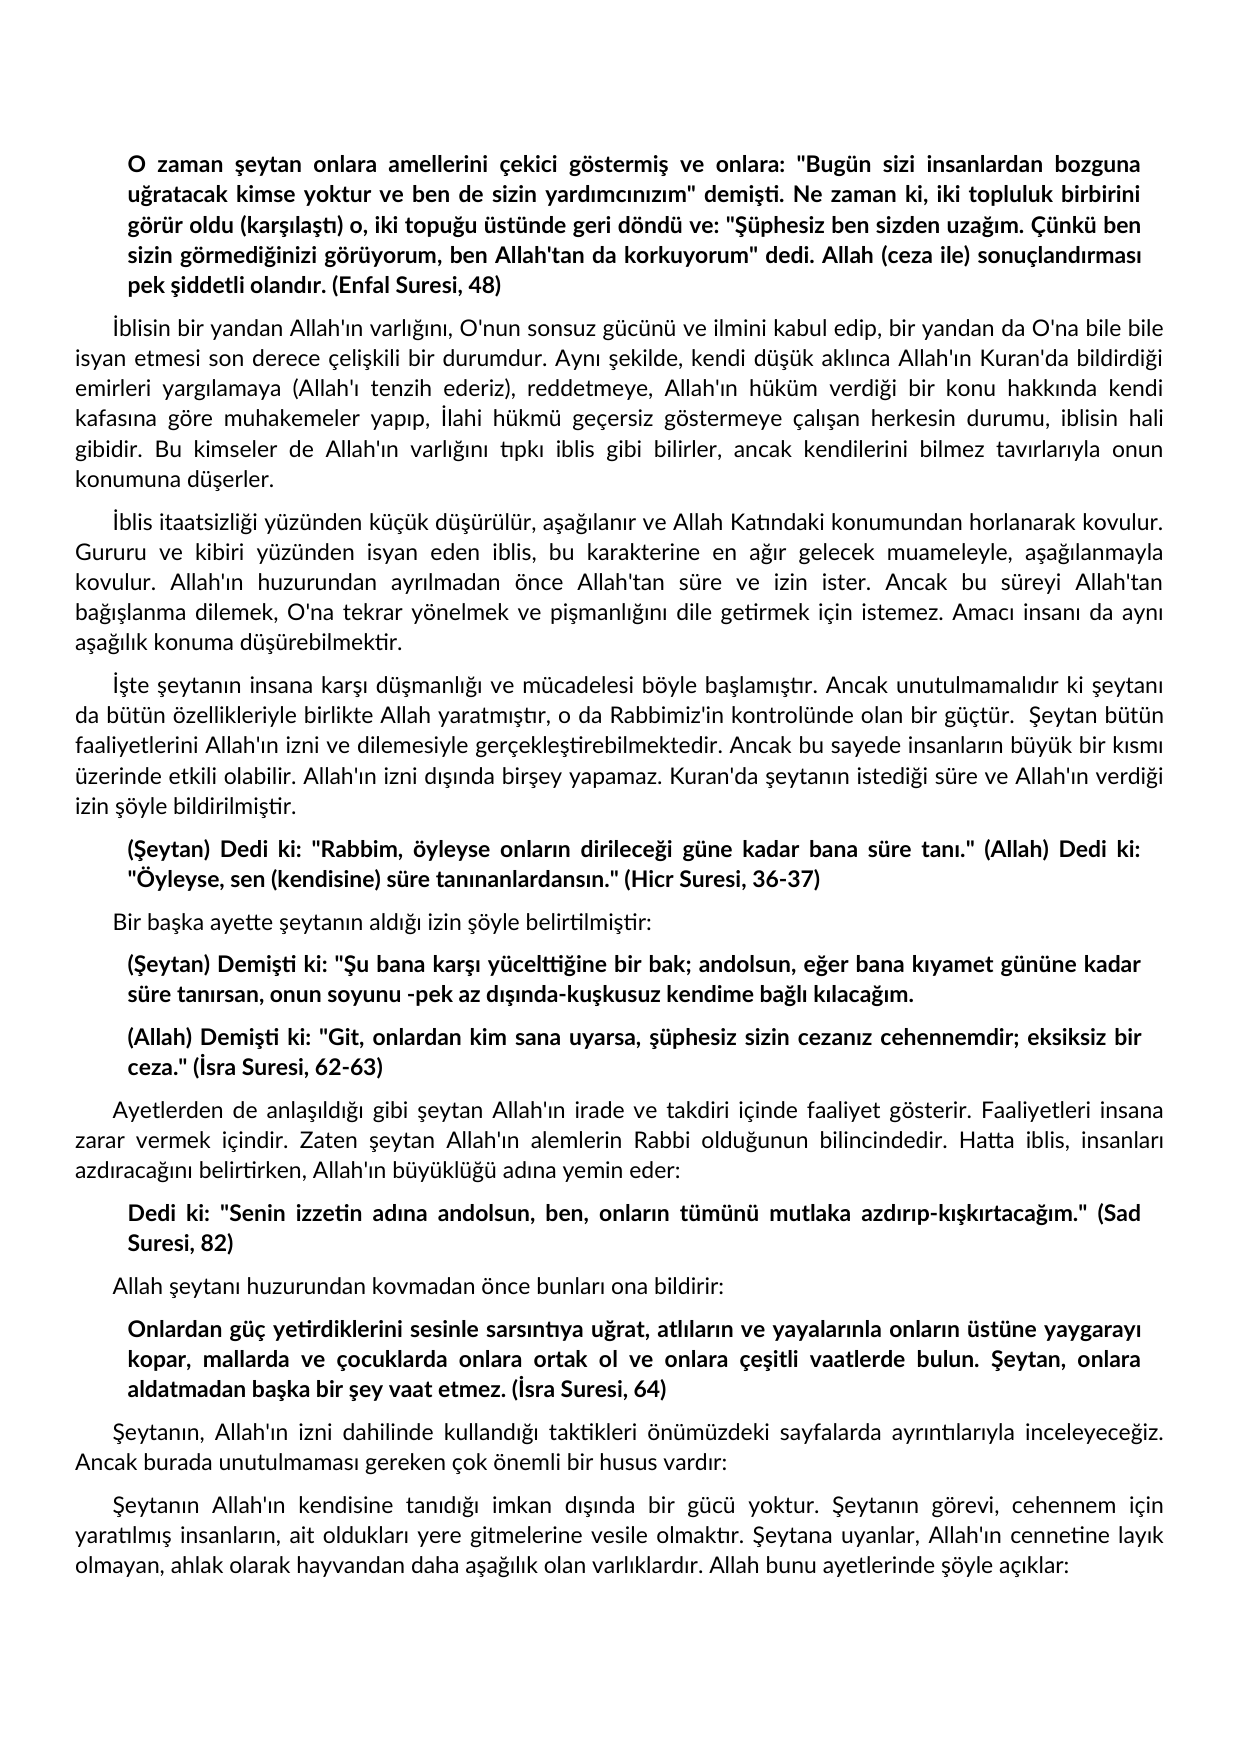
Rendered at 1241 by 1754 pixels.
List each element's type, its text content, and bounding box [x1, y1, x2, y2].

text İşte şeytanın insana karşı düşmanlığı ve mücadelesi böyle başlamıştır. Ancak unutulmamalıdır ki şeytanı da bütün özellikleriyle birlikte Allah yaratmıştır, o da Rabbimiz'in kontrolünde olan bir güçtür. Şeytan bütün faaliyetlerini Allah'ın izni ve dilemesiyle gerçekleştirebilmektedir. Ancak bu sayede insanların büyük bir kısmı üzerinde etkili olabilir. Allah'ın izni dışında birşey yapamaz. Kuran'da şeytanın istediği süre ve Allah'ın verdiği izin şöyle bildirilmiştir. [75, 671, 1165, 819]
text Allah şeytanı huzurundan kovmadan önce bunları ona bildirir: [75, 1272, 1165, 1299]
text Dedi ki: "Senin izzetin adına andolsun, ben, onların tümünü mutlaka azdırıp-kışkırtacağım." (Sad Suresi, 82) [127, 1199, 1143, 1257]
text (Şeytan) Demişti ki: "Şu bana karşı yücelttiğine bir bak; andolsun, eğer bana kıyamet gününe kadar süre tanırsan, onun soyunu -pek az dışında-kuşkusuz kendime bağlı kılacağım. [127, 950, 1143, 1008]
text İblisin bir yandan Allah'ın varlığını, O'nun sonsuz gücünü ve ilmini kabul edip, bir yandan da O'na bile bile isyan etmesi son derece çelişkili bir durumdur. Aynı şekilde, kendi düşük aklınca Allah'ın Kuran'da bildirdiği emirleri yargılamaya (Allah'ı tenzih ederiz), reddetmeye, Allah'ın hüküm verdiği bir konu hakkında kendi kafasına göre muhakemeler yapıp, İlahi hükmü geçersiz göstermeye çalışan herkesin durumu, iblisin hali gibidir. Bu kimseler de Allah'ın varlığını tıpkı iblis gibi bilirler, ancak kendilerini bilmez tavırlarıyla onun konumuna düşerler. [75, 313, 1165, 492]
text İblis itaatsizliği yüzünden küçük düşürülür, aşağılanır ve Allah Katındaki konumundan horlanarak kovulur. Gururu ve kibiri yüzünden isyan eden iblis, bu karakterine en ağır gelecek muameleyle, aşağılanmayla kovulur. Allah'ın huzurundan ayrılmadan önce Allah'tan süre ve izin ister. Ancak bu süreyi Allah'tan bağışlanma dilemek, O'na tekrar yönelmek ve pişmanlığını dile getirmek için istemez. Amacı insanı da aynı aşağılık konuma düşürebilmektir. [75, 507, 1165, 656]
text (Şeytan) Dedi ki: "Rabbim, öyleyse onların dirileceği güne kadar bana süre tanı." (Allah) Dedi ki: "Öyleyse, sen (kendisine) süre tanınanlardansın." (Hicr Suresi, 36-37) [127, 834, 1143, 892]
text Ayetlerden de anlaşıldığı gibi şeytan Allah'ın irade ve takdiri içinde faaliyet gösterir. Faaliyetleri insana zarar vermek içindir. Zaten şeytan Allah'ın alemlerin Rabbi olduğunun bilincindedir. Hatta iblis, insanları azdıracağını belirtirken, Allah'ın büyüklüğü adına yemin eder: [75, 1096, 1165, 1184]
text (Allah) Demişti ki: "Git, onlardan kim sana uyarsa, şüphesiz sizin cezanız cehennemdir; eksiksiz bir ceza." (İsra Suresi, 62-63) [127, 1023, 1143, 1081]
text Onlardan güç yetirdiklerini sesinle sarsıntıya uğrat, atlıların ve yayalarınla onların üstüne yaygarayı kopar, mallarda ve çocuklarda onlara ortak ol ve onlara çeşitli vaatlerde bulun. Şeytan, onlara aldatmadan başka bir şey vaat etmez. (İsra Suresi, 64) [127, 1314, 1143, 1402]
text Şeytanın Allah'ın kendisine tanıdığı imkan dışında bir gücü yoktur. Şeytanın görevi, cehennem için yaratılmış insanların, ait oldukları yere gitmelerine vesile olmaktır. Şeytana uyanlar, Allah'ın cennetine layık olmayan, ahlak olarak hayvandan daha aşağılık olan varlıklardır. Allah bunu ayetlerinde şöyle açıklar: [75, 1491, 1165, 1578]
text Bir başka ayette şeytanın aldığı izin şöyle belirtilmiştir: [75, 907, 1165, 935]
text O zaman şeytan onlara amellerini çekici göstermiş ve onlara: "Bugün sizi insanlardan bozguna uğratacak kimse yoktur ve ben de sizin yardımcınızım" demişti. Ne zaman ki, iki topluluk birbirini görür oldu (karşılaştı) o, iki topuğu üstünde geri döndü ve: "Şüphesiz ben sizden uzağım. Çünkü ben sizin görmediğinizi görüyorum, ben Allah'tan da korkuyorum" dedi. Allah (ceza ile) sonuçlandırması pek şiddetli olandır. (Enfal Suresi, 48) [127, 150, 1143, 298]
text Şeytanın, Allah'ın izni dahilinde kullandığı taktikleri önümüzdeki sayfalarda ayrıntılarıyla inceleyeceğiz. Ancak burada unutulmaması gereken çok önemli bir husus vardır: [75, 1418, 1165, 1475]
